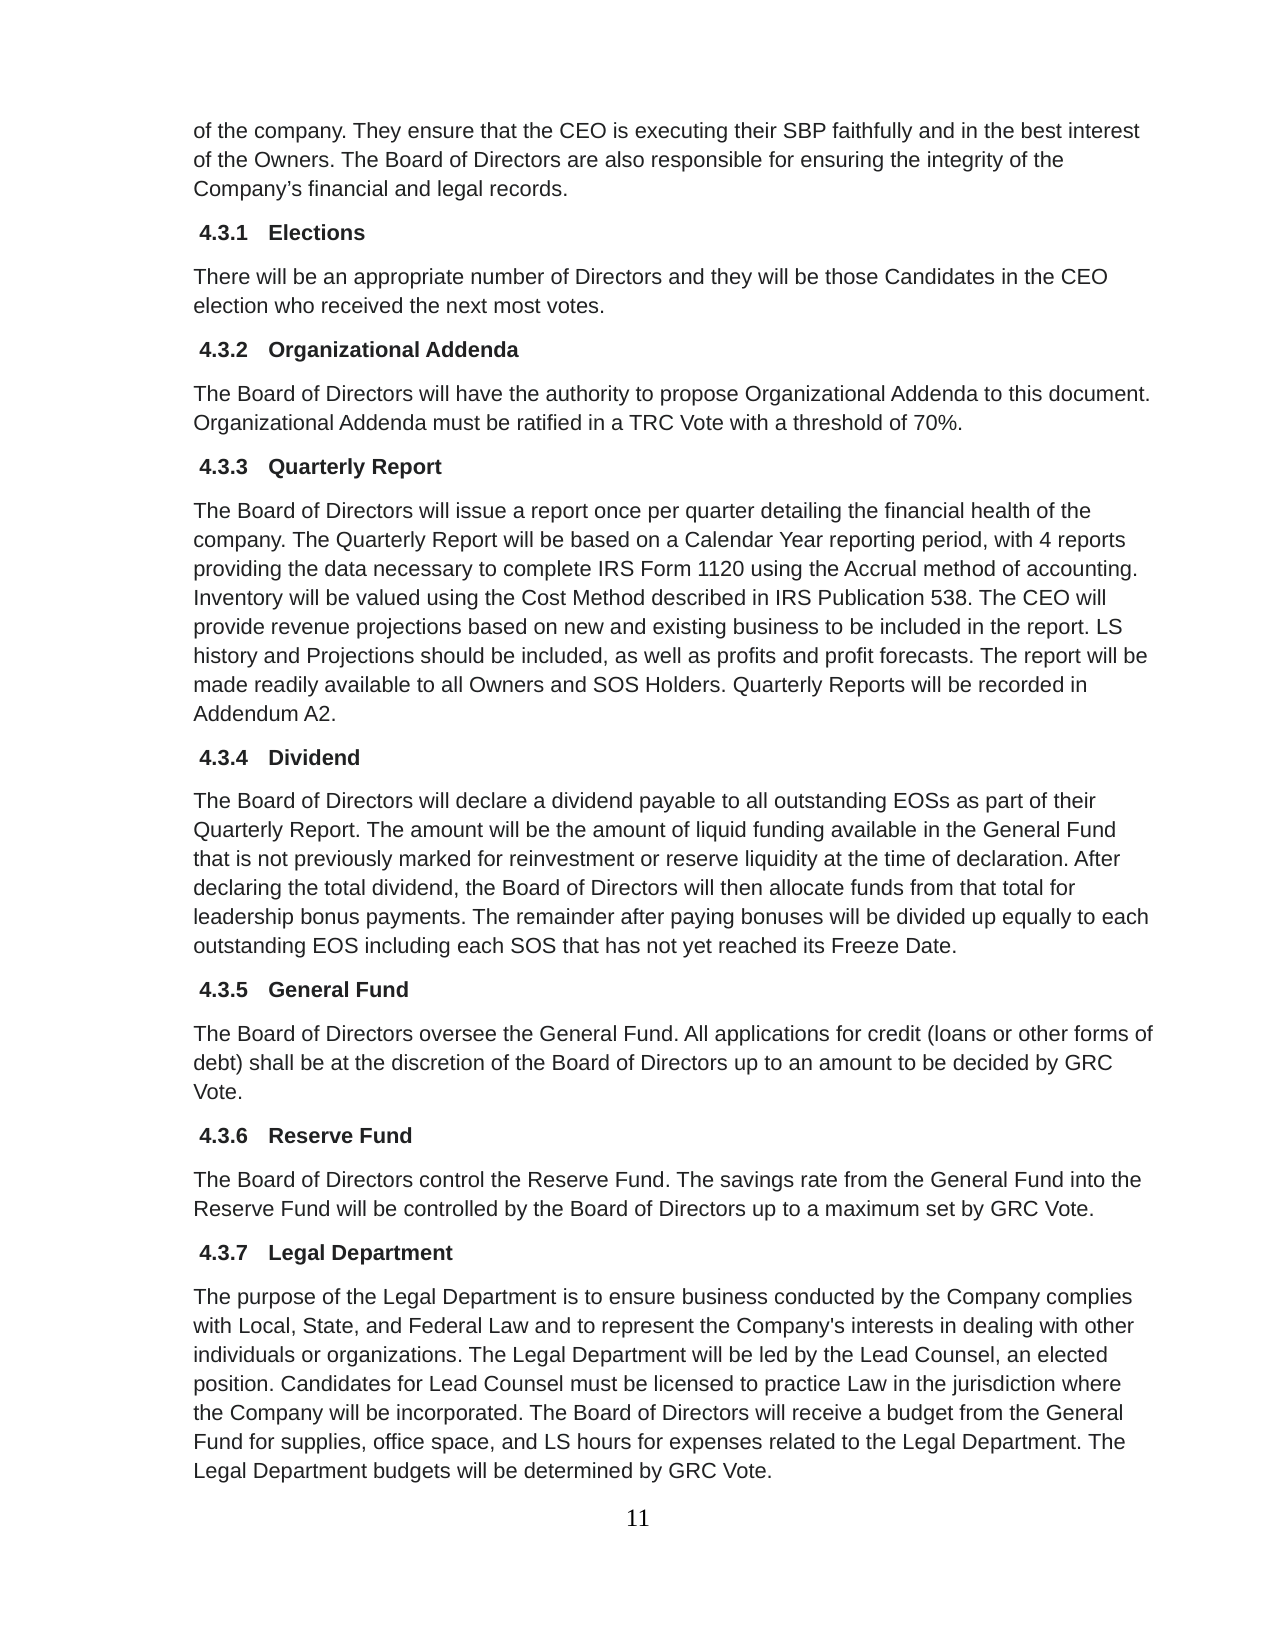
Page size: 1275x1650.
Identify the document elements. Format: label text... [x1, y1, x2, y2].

list The Board of Directors oversee the General Fund. All applications for credit (loans or other forms of debt) shall be at the discretion of the Board of Directors up to an amount to be decided by GRC Vote. [193, 1021, 1157, 1104]
subtitle Dividend [193, 744, 1157, 769]
subtitle Legal Department [193, 1240, 1157, 1265]
subtitle Organizational Addenda [193, 337, 1157, 362]
list The Board of Directors will have the authority to propose Organizational Addenda to this document. Organizational Addenda must be ratified in a TRC Vote with a threshold of 70%. [193, 381, 1157, 435]
subtitle General Fund [193, 977, 1157, 1002]
list The Board of Directors will declare a dividend payable to all outstanding EOSs as part of their Quarterly Report. The amount will be the amount of liquid funding available in the General Fund that is not previously marked for reinvestment or reserve liquidity at the time of declaration. After declaring the total dividend, the Board of Directors will then allocate funds from that total for leadership bonus payments. The remainder after paying bonuses will be divided up equally to each outstanding EOS including each SOS that has not yet reached its Freeze Date. [193, 788, 1157, 958]
list of the company. They ensure that the CEO is executing their SBP faithfully and in the best interest of the Owners. The Board of Directors are also responsible for ensuring the integrity of the Company’s financial and legal records. [193, 118, 1157, 201]
subtitle Reserve Fund [193, 1123, 1157, 1148]
list The Board of Directors control the Reserve Fund. The savings rate from the General Fund into the Reserve Fund will be controlled by the Board of Directors up to a maximum set by GRC Vote. [193, 1167, 1157, 1221]
subtitle Quarterly Report [193, 454, 1157, 479]
list The Board of Directors will issue a report once per quarter detailing the financial health of the company. The Quarterly Report will be based on a Calendar Year reporting period, with 4 reports providing the data necessary to complete IRS Form 1120 using the Accrual method of accounting. Inventory will be valued using the Cost Method described in IRS Publication 538. The CEO will provide revenue projections based on new and existing business to be included in the report. LS history and Projections should be included, as well as profits and profit forecasts. The report will be made readily available to all Owners and SOS Holders. Quarterly Reports will be recorded in Addendum A2. [193, 498, 1157, 726]
list The purpose of the Legal Department is to ensure business conducted by the Company complies with Local, State, and Federal Law and to represent the Company's interests in dealing with other individuals or organizations. The Legal Department will be led by the Lead Counsel, an elected position. Candidates for Lead Counsel must be licensed to practice Law in the jurisdiction where the Company will be incorporated. The Board of Directors will receive a budget from the General Fund for supplies, office space, and LS hours for expenses related to the Legal Department. The Legal Department budgets will be determined by GRC Vote. [193, 1284, 1157, 1483]
subtitle Elections [193, 220, 1157, 245]
list There will be an appropriate number of Directors and they will be those Candidates in the CEO election who received the next most votes. [193, 264, 1157, 318]
